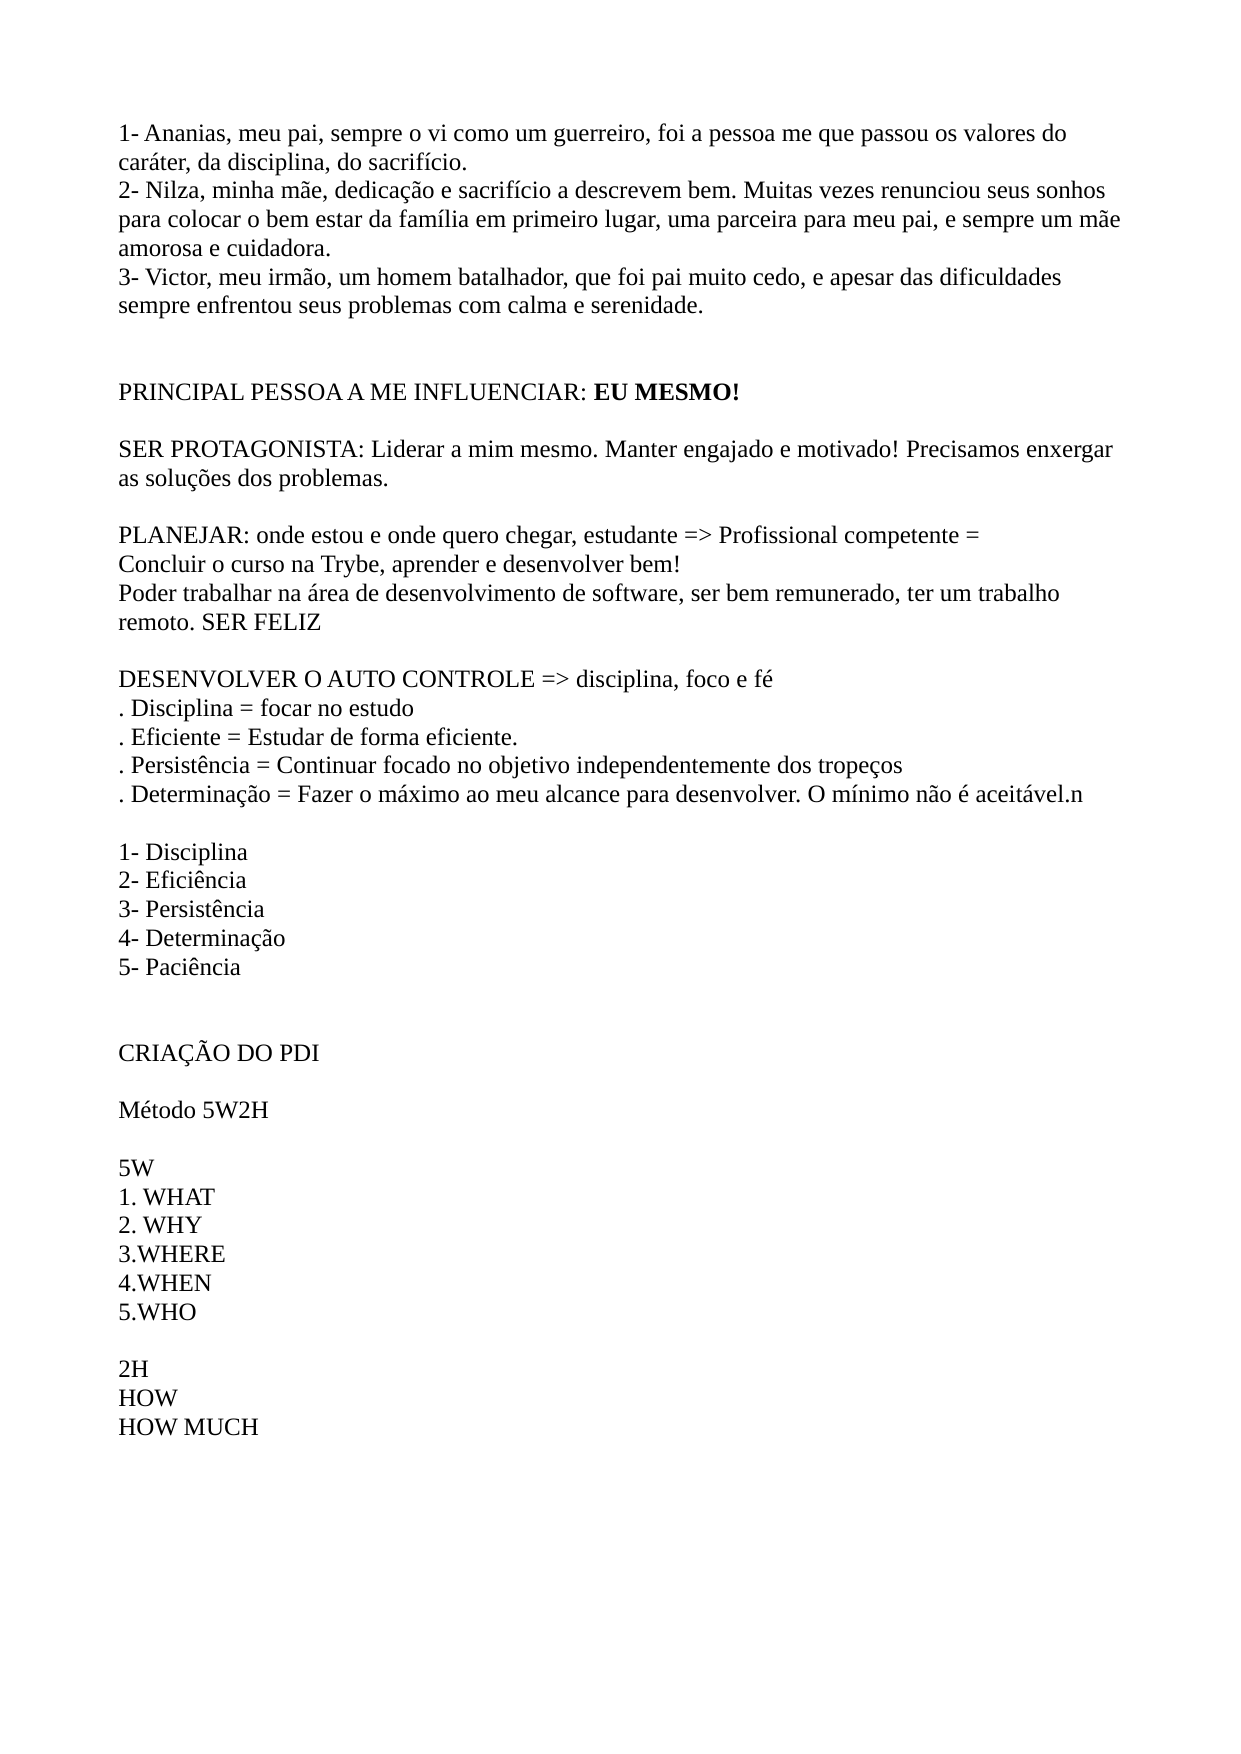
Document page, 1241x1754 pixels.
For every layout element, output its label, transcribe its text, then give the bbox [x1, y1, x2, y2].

text 2H [118, 1354, 1122, 1383]
text 3.WHERE [118, 1239, 1122, 1268]
text DESENVOLVER O AUTO CONTROLE => disciplina, foco e fé [118, 664, 1122, 693]
text . Determinação = Fazer o máximo ao meu alcance para desenvolver. O mínimo não é aceitável.n [118, 779, 1122, 808]
text HOW [118, 1383, 1122, 1412]
text CRIAÇÃO DO PDI [118, 1038, 1122, 1067]
text Poder trabalhar na área de desenvolvimento de software, ser bem remunerado, ter um trabalho remoto. SER FELIZ [118, 578, 1122, 636]
text PRINCIPAL PESSOA A ME INFLUENCIAR: EU MESMO! [118, 377, 1122, 406]
text Método 5W2H [118, 1096, 1122, 1124]
text 1- Ananias, meu pai, sempre o vi como um guerreiro, foi a pessoa me que passou os valores do caráter, da disciplina, do sacrifício. [118, 118, 1122, 176]
text 4- Determinação [118, 923, 1122, 952]
text 4.WHEN [118, 1268, 1122, 1297]
text PLANEJAR: onde estou e onde quero chegar, estudante => Profissional competente = [118, 521, 1122, 549]
text 2- Nilza, minha mãe, dedicação e sacrifício a descrevem bem. Muitas vezes renunciou seus sonhos para colocar o bem estar da família em primeiro lugar, uma parceira para meu pai, e sempre um mãe amorosa e cuidadora. [118, 176, 1122, 262]
text . Persistência = Continuar focado no objetivo independentemente dos tropeços [118, 751, 1122, 779]
text . Disciplina = focar no estudo [118, 693, 1122, 722]
text Concluir o curso na Trybe, aprender e desenvolver bem! [118, 549, 1122, 578]
text 3- Victor, meu irmão, um homem batalhador, que foi pai muito cedo, e apesar das dificuldades sempre enfrentou seus problemas com calma e serenidade. [118, 262, 1122, 319]
text 2- Eficiência [118, 866, 1122, 894]
text 3- Persistência [118, 894, 1122, 923]
text 5.WHO [118, 1297, 1122, 1326]
text 5W [118, 1153, 1122, 1182]
text 1- Disciplina [118, 837, 1122, 866]
text 1. WHAT [118, 1182, 1122, 1211]
text HOW MUCH [118, 1412, 1122, 1441]
text 2. WHY [118, 1211, 1122, 1239]
text SER PROTAGONISTA: Liderar a mim mesmo. Manter engajado e motivado! Precisamos enxergar as soluções dos problemas. [118, 434, 1122, 492]
text 5- Paciência [118, 952, 1122, 981]
text . Eficiente = Estudar de forma eficiente. [118, 722, 1122, 751]
